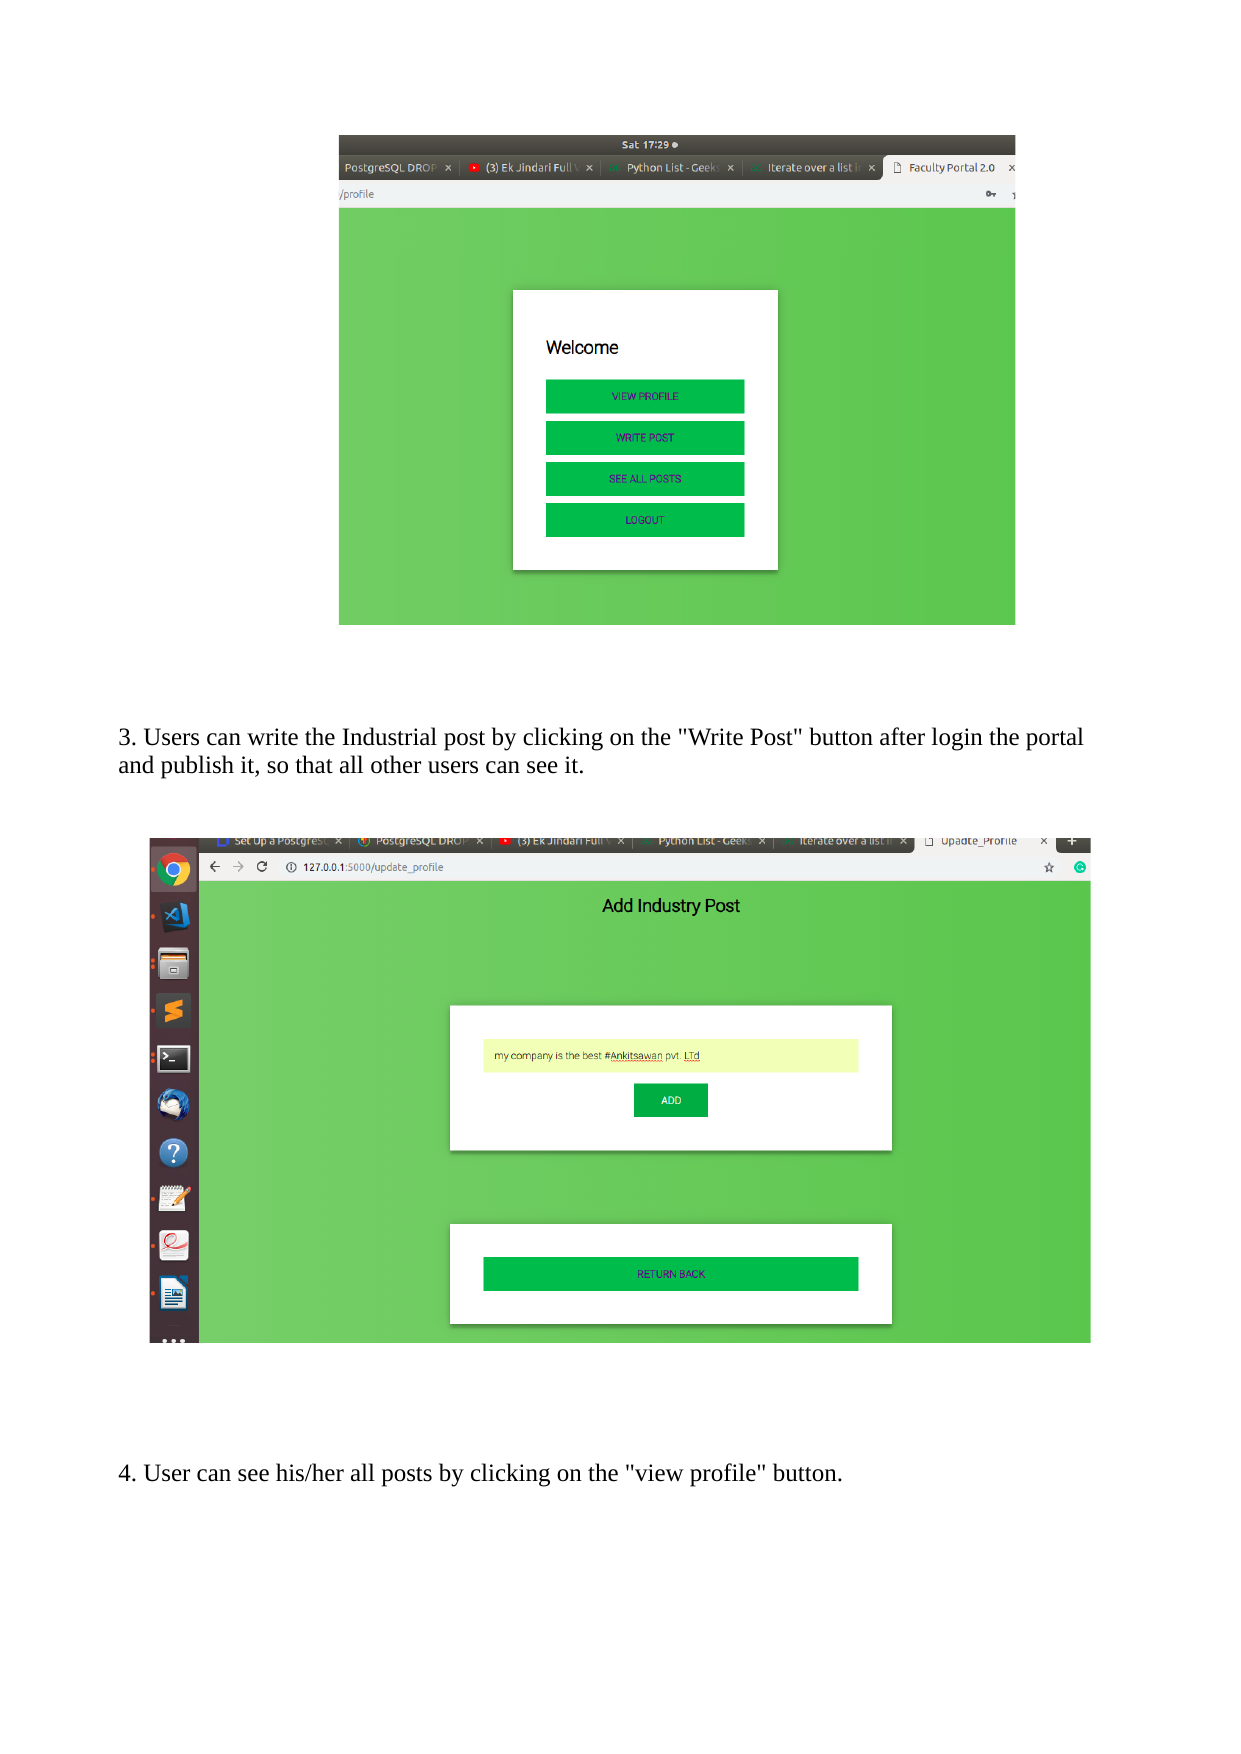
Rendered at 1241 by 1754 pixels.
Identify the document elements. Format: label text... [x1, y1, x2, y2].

picture [338, 135, 1016, 625]
picture [149, 838, 1091, 1343]
text 3. Users can write the Industrial post by clicking on the "Write Post" button after login the portal and publish it, so that all other users can see it. [118, 722, 1122, 779]
text 4. User can see his/her all posts by clicking on the "view profile" button. [118, 1458, 1122, 1487]
